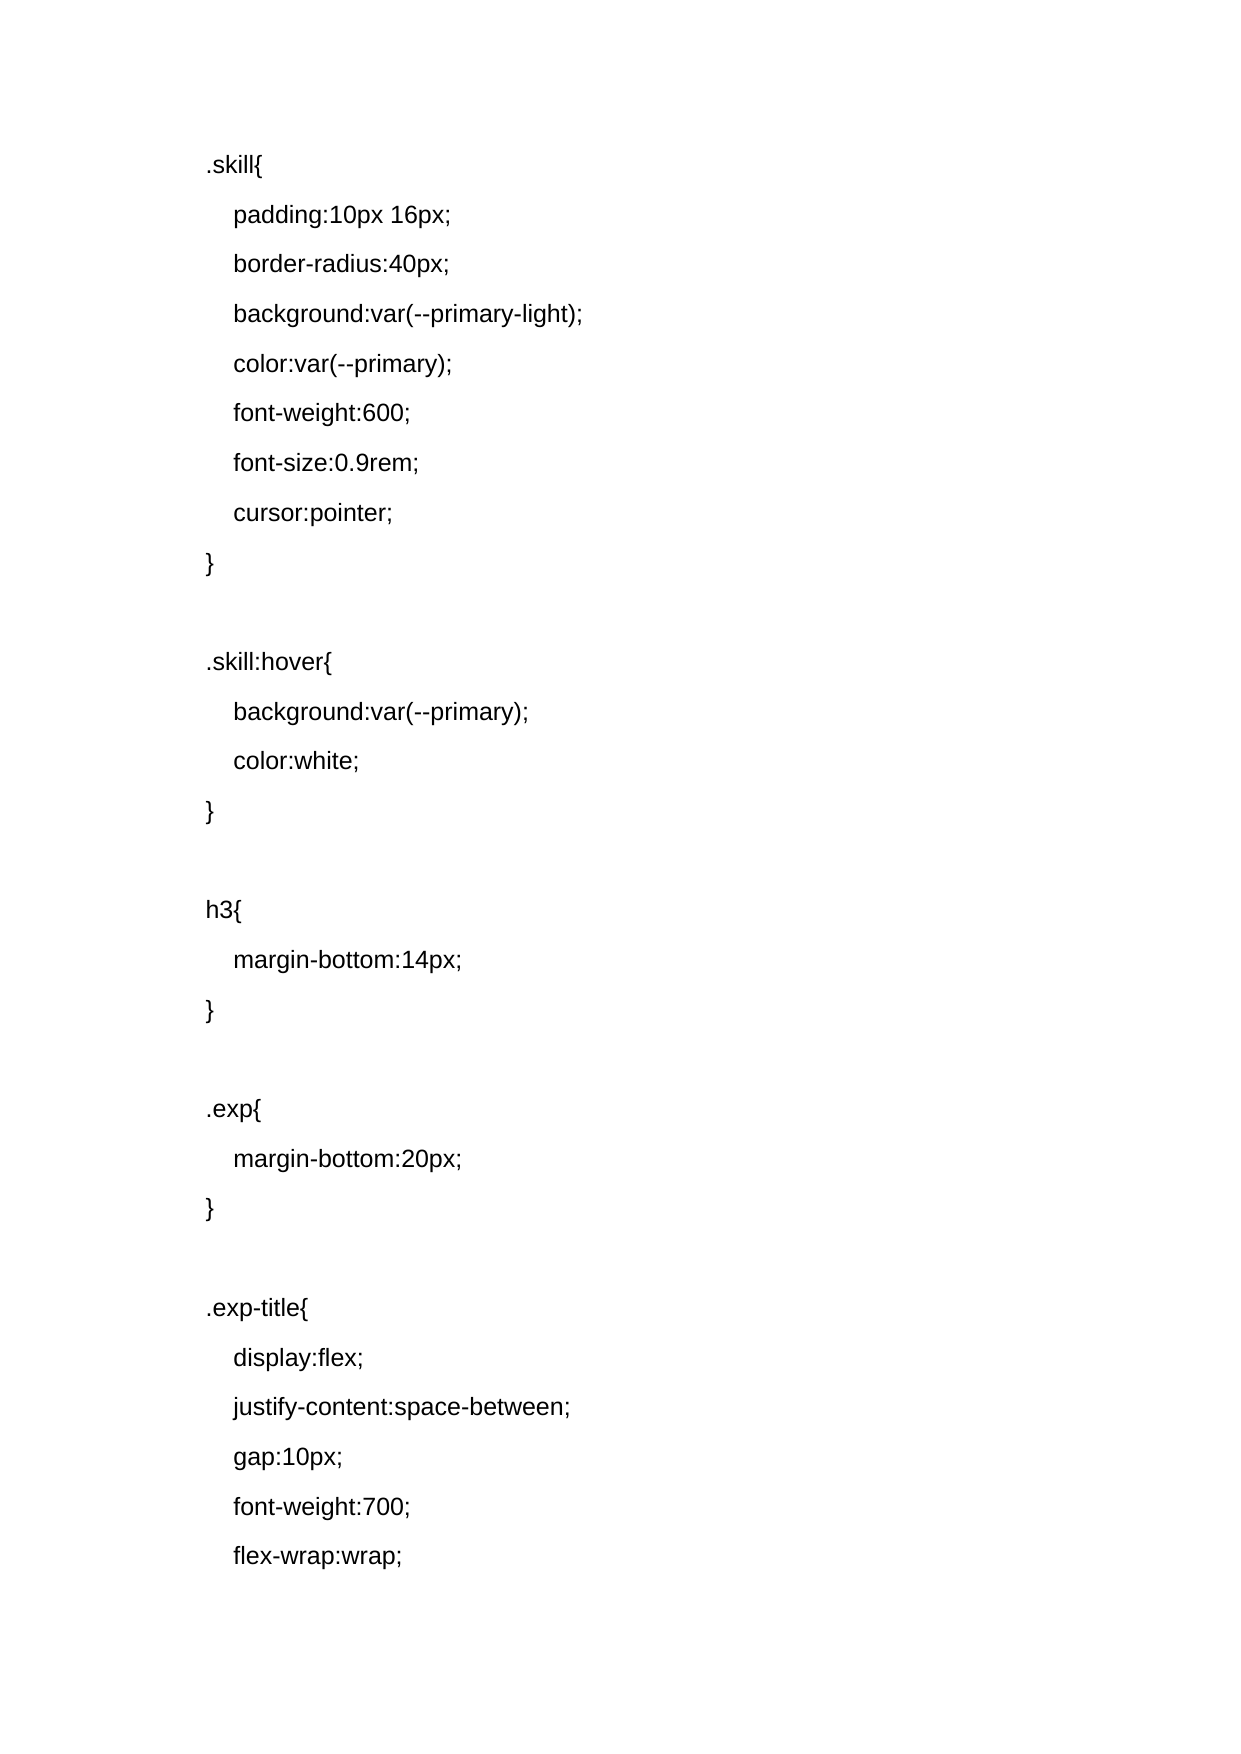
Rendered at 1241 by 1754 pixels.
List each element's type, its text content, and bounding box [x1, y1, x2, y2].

text } [150, 1193, 1090, 1222]
text background:var(--primary-light); [150, 299, 1090, 328]
text .skill:hover{ [150, 647, 1090, 676]
text margin-bottom:14px; [150, 945, 1090, 974]
text .skill{ [150, 150, 1090, 179]
text font-size:0.9rem; [150, 448, 1090, 477]
text margin-bottom:20px; [150, 1144, 1090, 1172]
text justify-content:space-between; [150, 1392, 1090, 1421]
text font-weight:700; [150, 1492, 1090, 1520]
text font-weight:600; [150, 398, 1090, 427]
text } [150, 796, 1090, 825]
text padding:10px 16px; [150, 200, 1090, 228]
text } [150, 995, 1090, 1023]
text display:flex; [150, 1342, 1090, 1371]
text cursor:pointer; [150, 498, 1090, 527]
text border-radius:40px; [150, 249, 1090, 278]
text background:var(--primary); [150, 697, 1090, 725]
text } [150, 547, 1090, 576]
text gap:10px; [150, 1442, 1090, 1471]
text h3{ [150, 895, 1090, 924]
text color:var(--primary); [150, 349, 1090, 377]
text color:white; [150, 746, 1090, 775]
text .exp{ [150, 1094, 1090, 1123]
text .exp-title{ [150, 1293, 1090, 1322]
text flex-wrap:wrap; [150, 1541, 1090, 1570]
